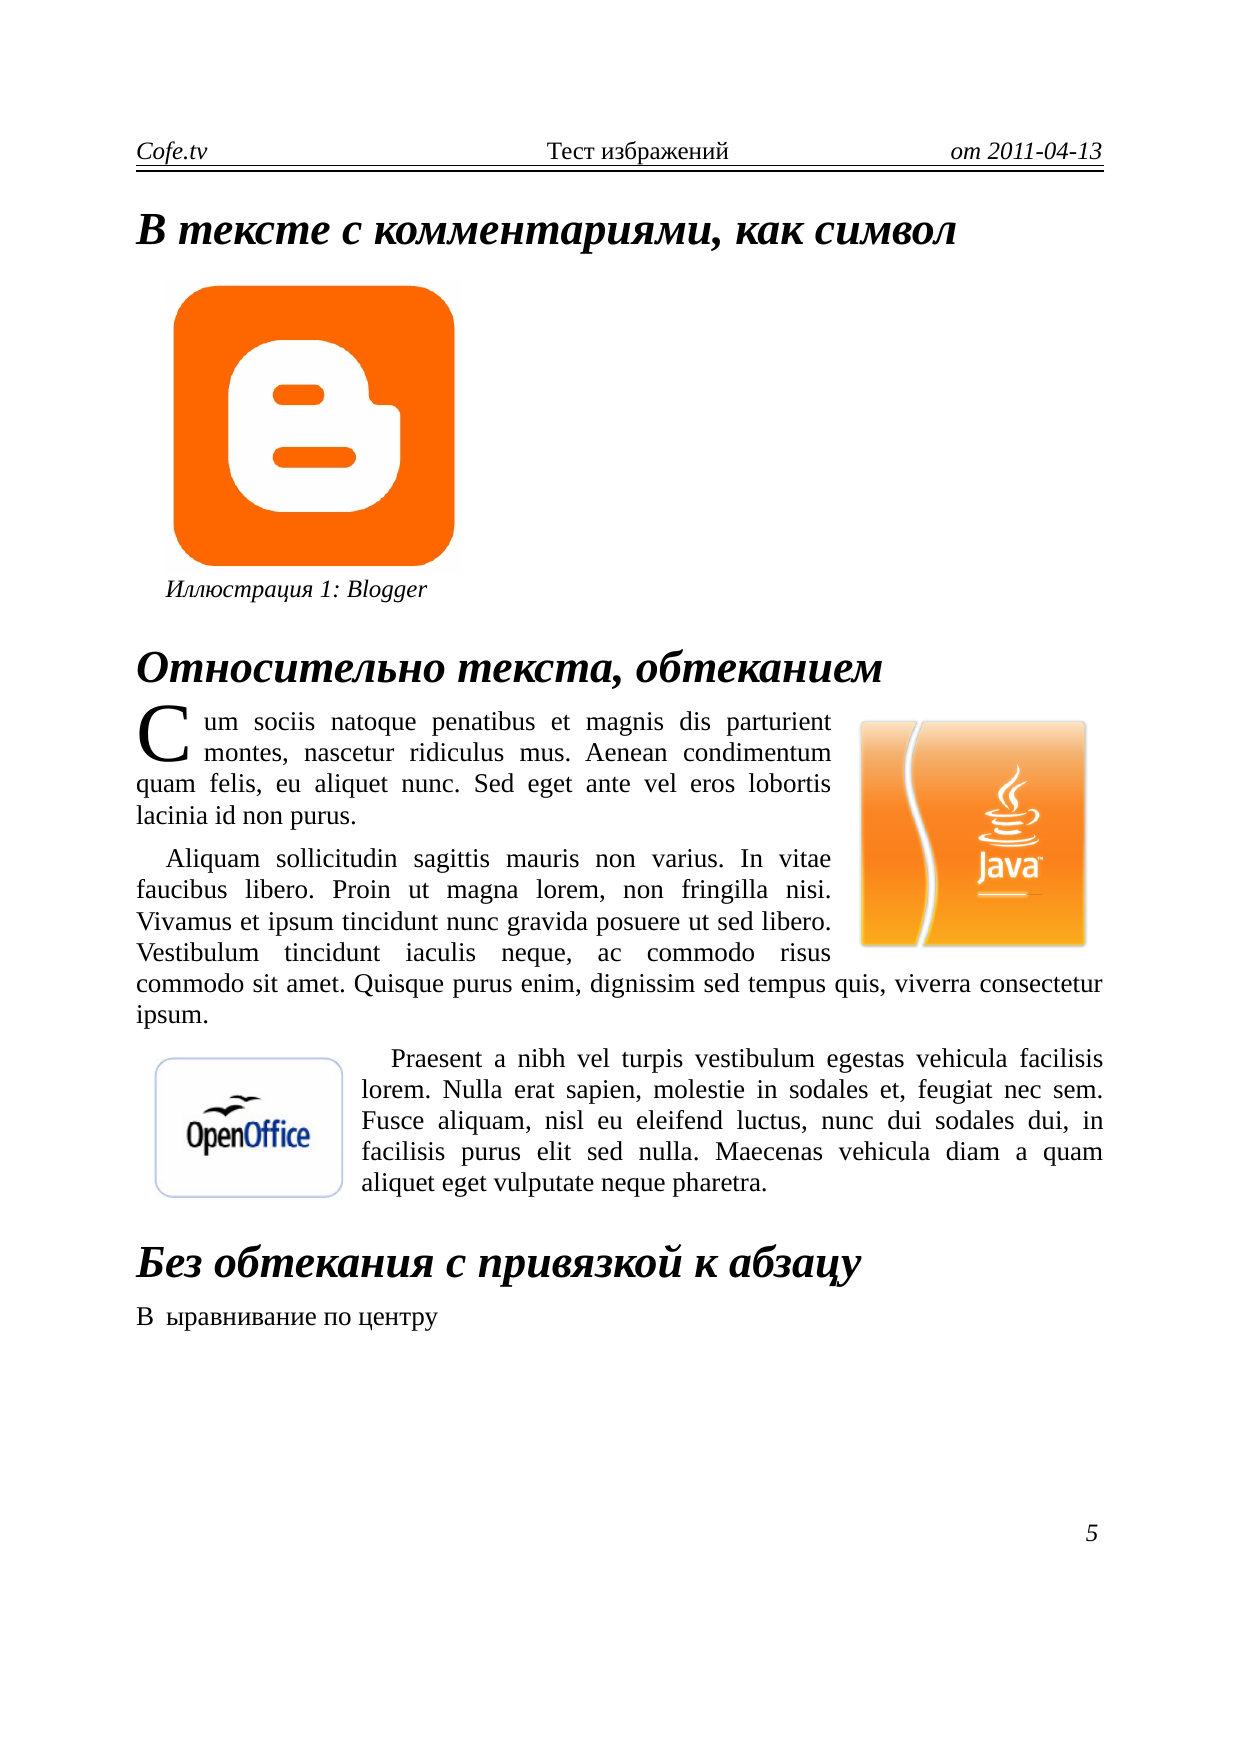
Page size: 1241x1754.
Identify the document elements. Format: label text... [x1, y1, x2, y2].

text Praesent a nibh vel turpis vestibulum egestas vehicula facilisis lorem. Nulla erat sapien, molestie in sodales et, feugiat nec sem. Fusce aliquam, nisl eu eleifend luctus, nunc dui sodales dui, in facilisis purus elit sed nulla. Maecenas vehicula diam a quam aliquet eget vulputate neque pharetra. [136, 1042, 1104, 1197]
subtitle В тексте с комментариями, как символ [136, 201, 1104, 254]
text Aliquam sollicitudin sagittis mauris non varius. In vitae faucibus libero. Proin ut magna lorem, non fringilla nisi. Vivamus et ipsum tincidunt nunc gravida posuere ut sed libero. Vestibulum tincidunt iaculis neque, ac commodo risus commodo sit amet. Quisque purus enim, dignissim sed tempus quis, viverra consectetur ipsum. [136, 842, 1104, 1029]
picture [153, 1056, 344, 1198]
text Cum sociis natoque penatibus et magnis dis parturient montes, nascetur ridiculus mus. Aenean condimentum quam felis, eu aliquet nunc. Sed eget ante vel eros lobortis lacinia id non purus. [136, 705, 1104, 830]
picture [165, 279, 462, 574]
text Иллюстрация 1: Blogger [165, 574, 461, 603]
subtitle Без обтекания с привязкой к абзацу [136, 1235, 1104, 1288]
picture [832, 718, 1111, 948]
text Выравнивание по центру [136, 1300, 1104, 1331]
subtitle Относительно текста, обтеканием [136, 640, 1104, 693]
